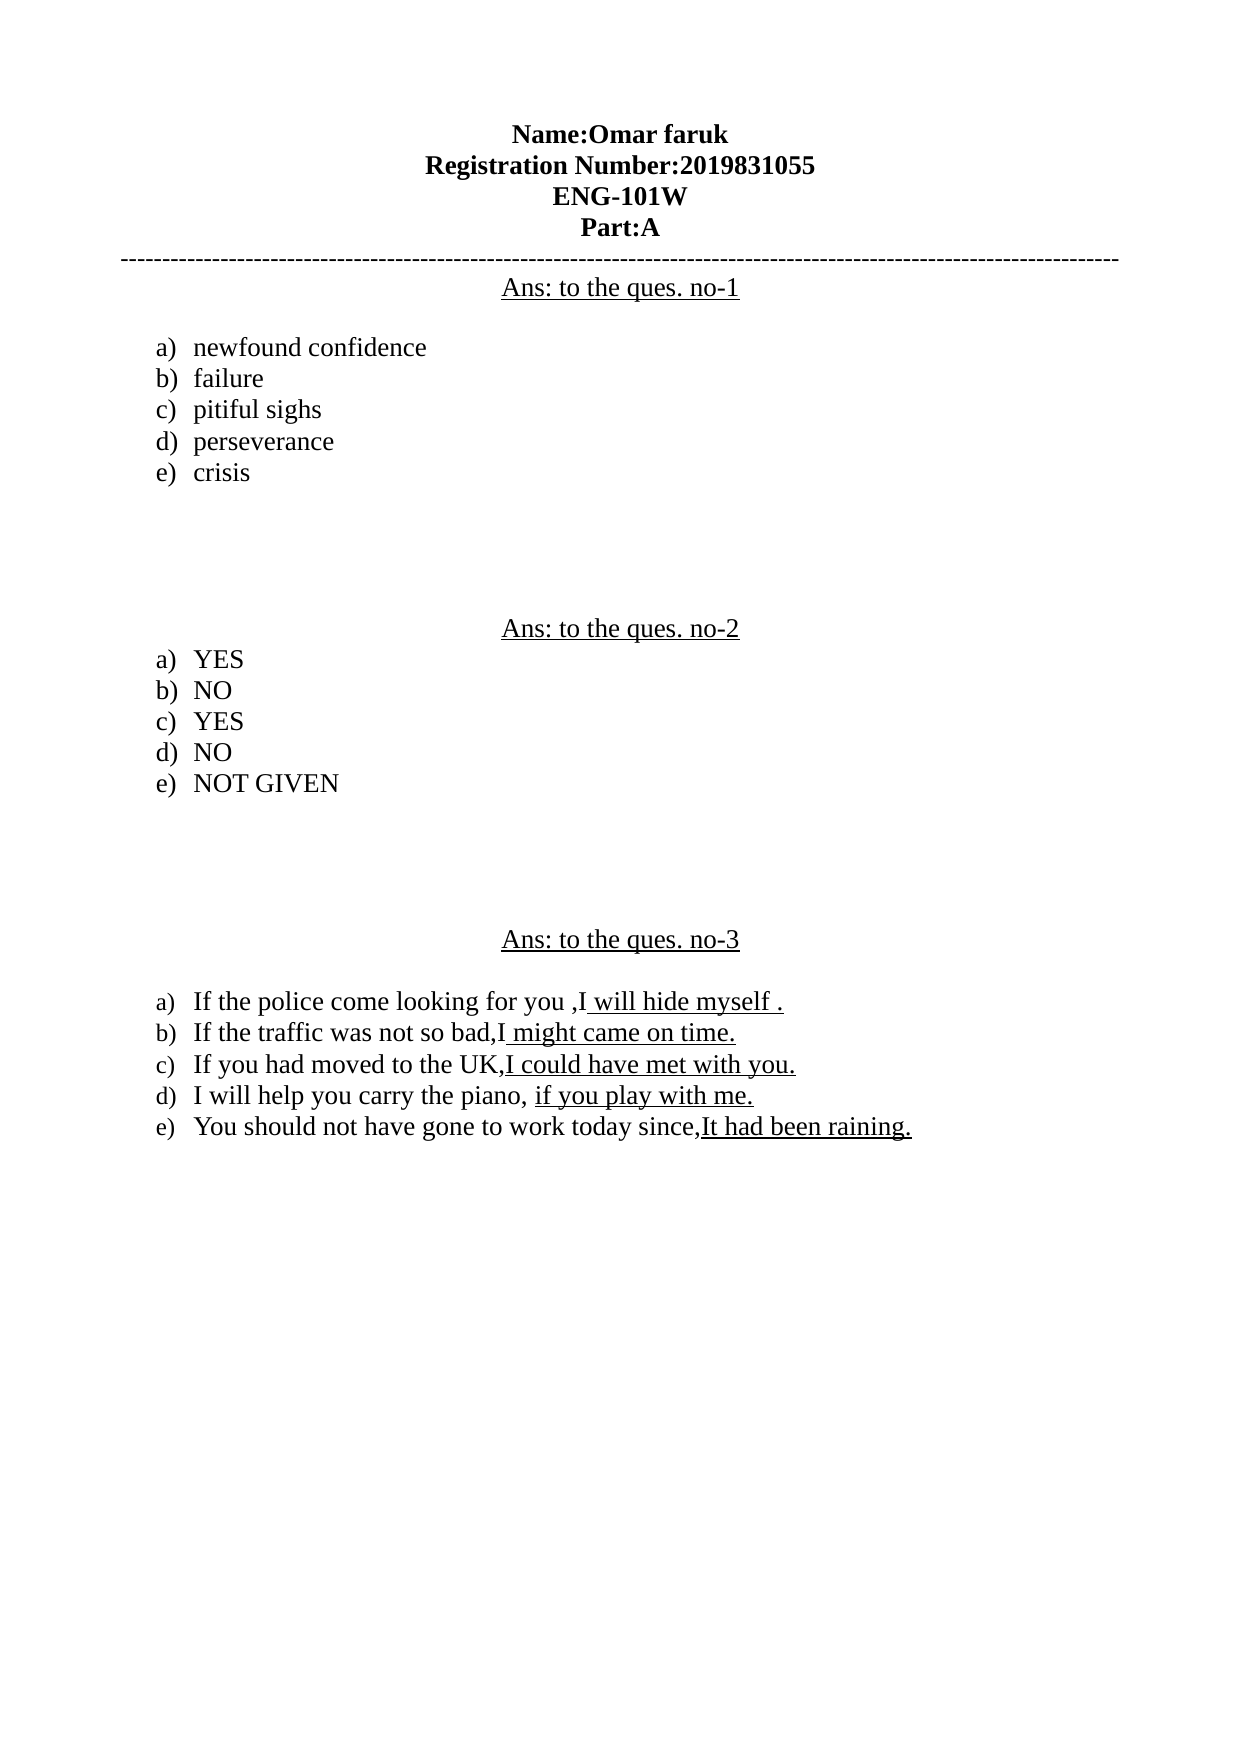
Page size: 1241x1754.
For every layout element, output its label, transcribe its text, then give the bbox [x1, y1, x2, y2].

list NO [156, 736, 1122, 767]
text Registration Number:2019831055 [118, 149, 1122, 180]
list NOT GIVEN [156, 767, 1122, 798]
list If the traffic was not so bad,I might came on time. [156, 1017, 1122, 1048]
list YES [156, 643, 1122, 674]
text ENG-101W [118, 180, 1122, 212]
list NO [156, 674, 1122, 705]
list newfound confidence [156, 331, 1122, 362]
list If the police come looking for you ,I will hide myself . [156, 985, 1122, 1017]
list You should not have gone to work today since,It had been raining. [156, 1110, 1122, 1141]
text Name:Omar faruk [118, 118, 1122, 149]
list perseverance [156, 425, 1122, 456]
text Ans: to the ques. no-3 [118, 923, 1122, 954]
list failure [156, 362, 1122, 394]
list crisis [156, 456, 1122, 487]
text Ans: to the ques. no-1 [118, 271, 1122, 303]
text ------------------------------------------------------------------------------------------------------------------------ [118, 243, 1122, 271]
list pitiful sighs [156, 394, 1122, 425]
list I will help you carry the piano, if you play with me. [156, 1079, 1122, 1110]
list YES [156, 705, 1122, 736]
list If you had moved to the UK,I could have met with you. [156, 1048, 1122, 1079]
text Ans: to the ques. no-2 [118, 612, 1122, 643]
text Part:A [118, 212, 1122, 243]
